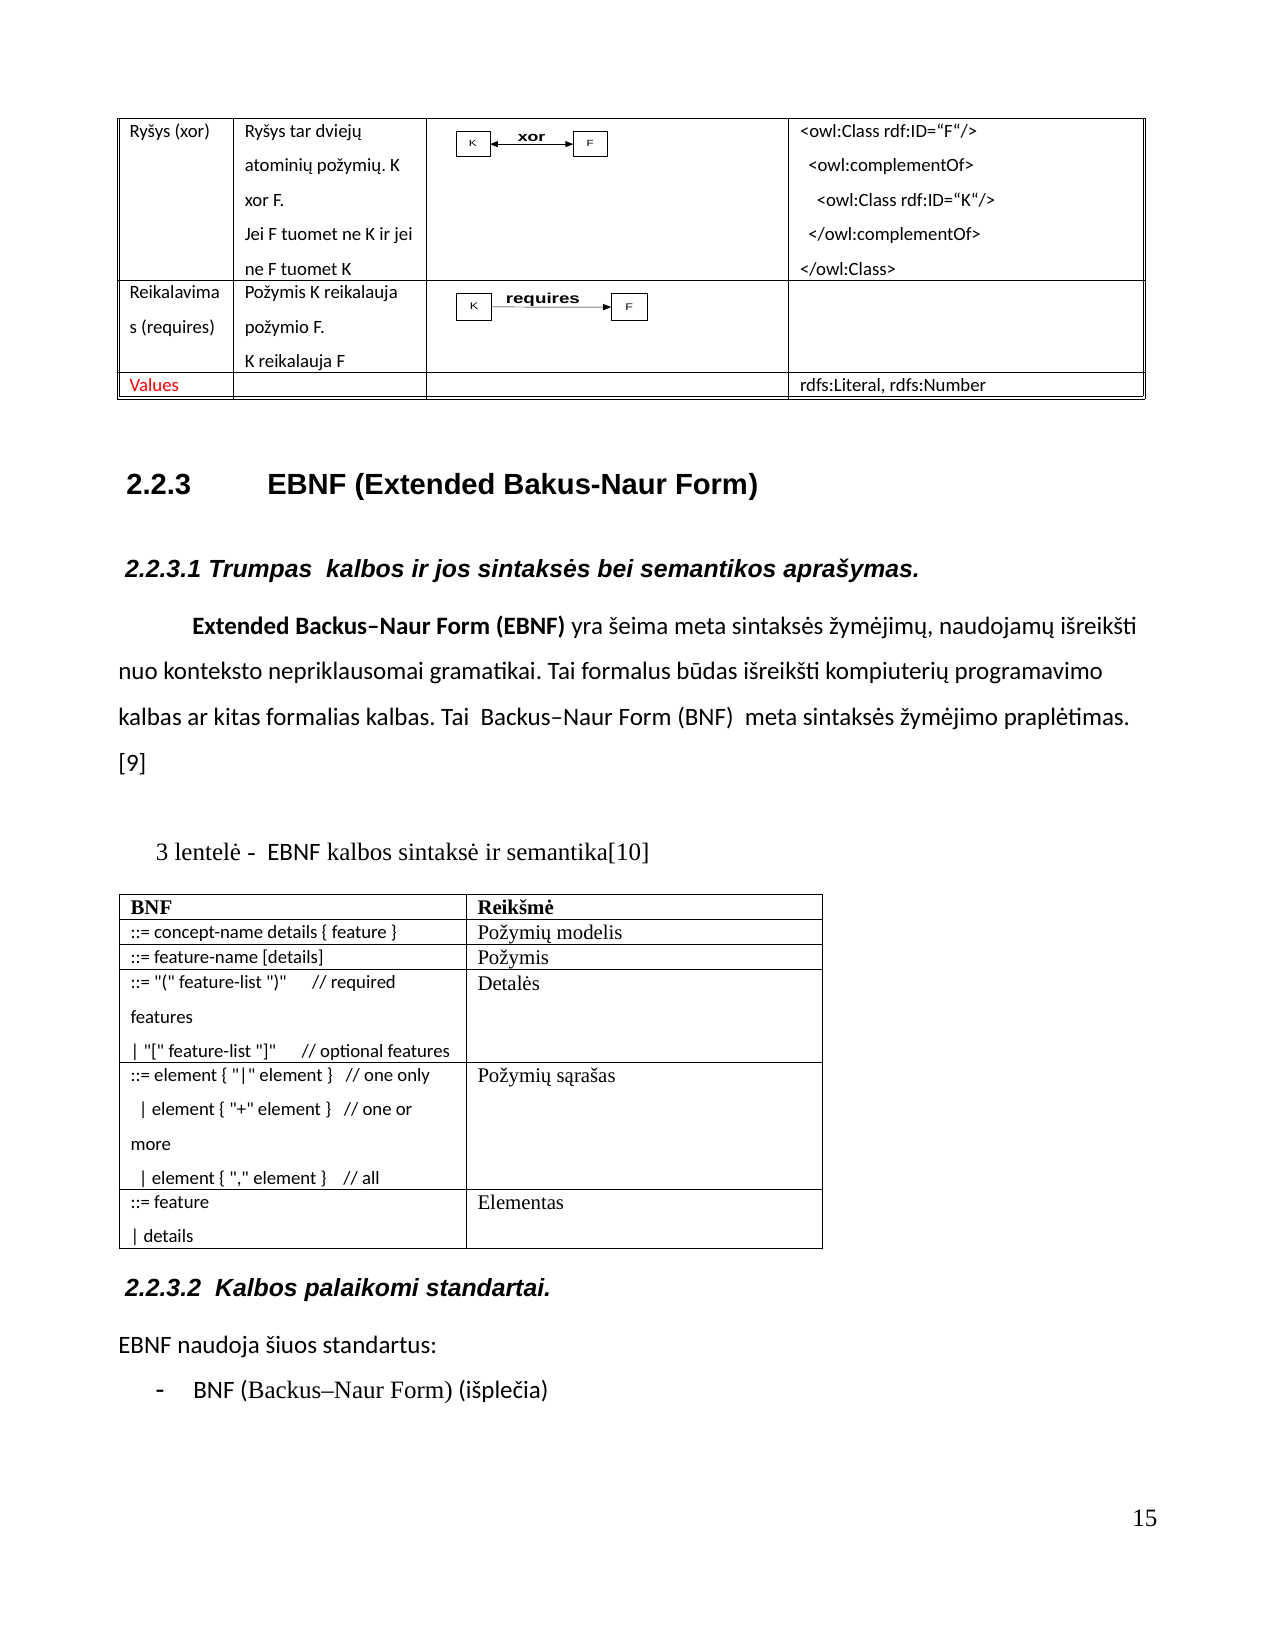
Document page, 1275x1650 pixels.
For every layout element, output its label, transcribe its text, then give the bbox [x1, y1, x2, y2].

subtitle EBNF (Extended Bakus-Naur Form) [118, 467, 1157, 500]
subtitle Trumpas kalbos ir jos sintaksės bei semantikos aprašymas. [118, 554, 1157, 583]
list EBNF kalbos sintaksė ir semantika[10] [156, 836, 1157, 866]
table_cell Ryšys tar dviejų atominių požymių. K xor F. Jei F tuomet ne K ir jei ne F tuomet K [234, 119, 426, 279]
text EBNF naudoja šiuos standartus: [118, 1329, 1157, 1359]
table_cell ::= "(" feature-list ")" // required features | "[" feature-list "]" // optional features [120, 970, 466, 1062]
table_cell [427, 119, 788, 279]
table_cell Elementas [467, 1190, 822, 1247]
table_cell ::= feature-name [details] [120, 945, 466, 969]
table_cell [427, 373, 788, 396]
table_cell Požymis [467, 945, 822, 969]
table_cell Požymių modelis [467, 920, 822, 944]
text Extended Backus–Naur Form (EBNF) yra šeima meta sintaksės žymėjimų, naudojamų išreikšti nuo konteksto nepriklausomai gramatikai. Tai formalus būdas išreikšti kompiuterių programavimo kalbas ar kitas formalias kalbas. Tai Backus–Naur Form (BNF) meta sintaksės žymėjimo praplėtimas. [9] [118, 610, 1157, 777]
table_cell Požymių sąrašas [467, 1063, 822, 1189]
list BNF (Backus–Naur Form) (išplečia) [156, 1374, 1157, 1405]
table_header BNF [120, 895, 466, 919]
table_cell Detalės [467, 970, 822, 1062]
table_cell rdfs:Literal, rdfs:Number [789, 373, 1143, 396]
table_cell ::= feature | details [120, 1190, 466, 1247]
table_cell <owl:Class rdf:ID=“F“/> <owl:complementOf> <owl:Class rdf:ID=“K“/> </owl:complementOf> </owl:Class> [789, 119, 1143, 279]
table_cell Požymis K reikalauja požymio F. K reikalauja F [234, 281, 426, 372]
subtitle Kalbos palaikomi standartai. [118, 1273, 1157, 1302]
table_cell ::= concept-name details { feature } [120, 920, 466, 944]
table_cell ::= element { "|" element } // one only | element { "+" element } // one or more | element { "," element } // all [120, 1063, 466, 1189]
table_cell [234, 373, 426, 396]
table_cell Ryšys (xor) [120, 119, 233, 279]
table_cell [789, 281, 1143, 372]
table_cell [427, 281, 788, 372]
table_cell Reikalavimas (requires) [120, 281, 233, 372]
table_cell Values [120, 373, 233, 396]
table_header Reikšmė [467, 895, 822, 919]
